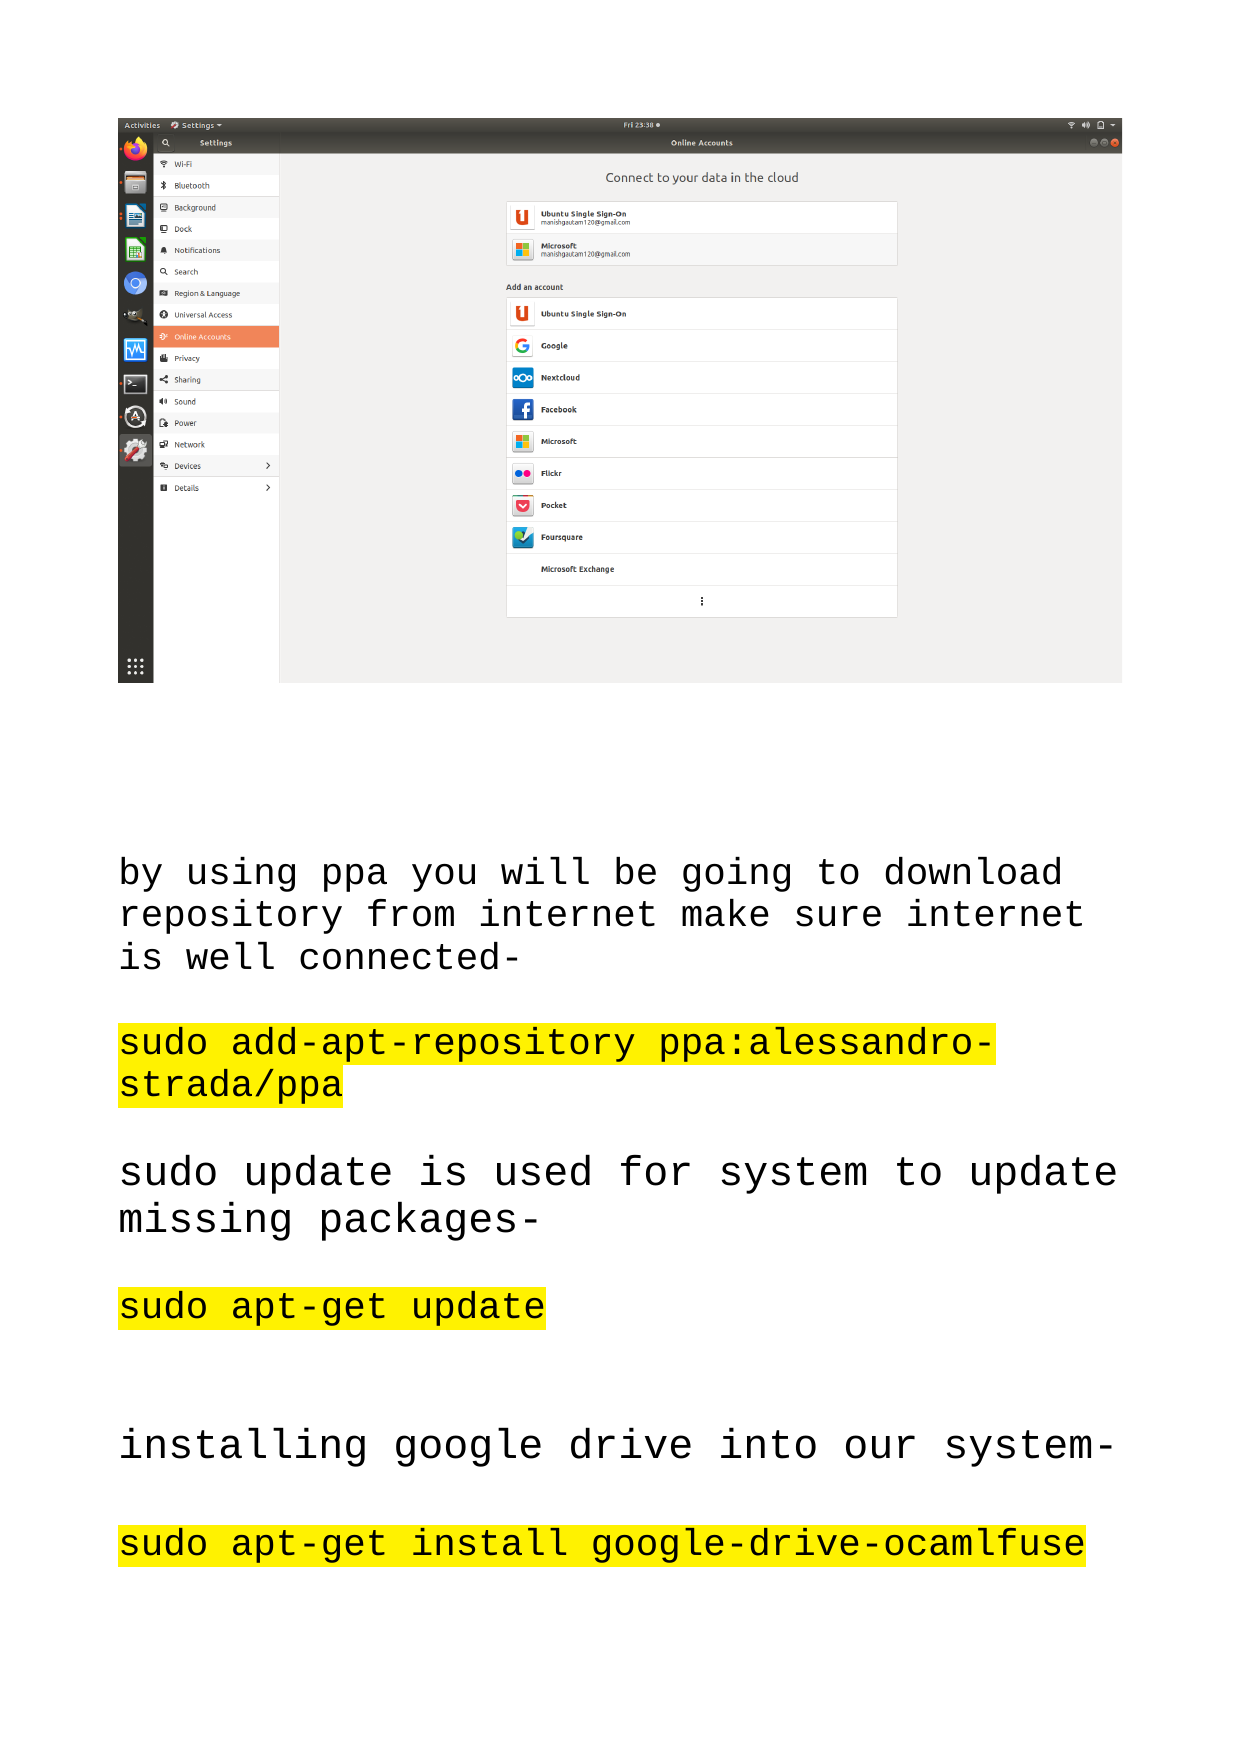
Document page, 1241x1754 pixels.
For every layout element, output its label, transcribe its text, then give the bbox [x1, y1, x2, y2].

text by using ppa you will be going to download repository from internet make sure internet is well connected- [118, 853, 1122, 980]
text sudo apt-get update [118, 1287, 1122, 1330]
picture [118, 118, 1123, 683]
text installing google drive into our system- [118, 1424, 1122, 1471]
text sudo update is used for system to update missing packages- [118, 1150, 1122, 1245]
text sudo apt-get install google-drive-ocamlfuse [118, 1524, 1122, 1567]
text sudo add-apt-repository ppa:alessandro-strada/ppa [118, 1023, 1122, 1108]
